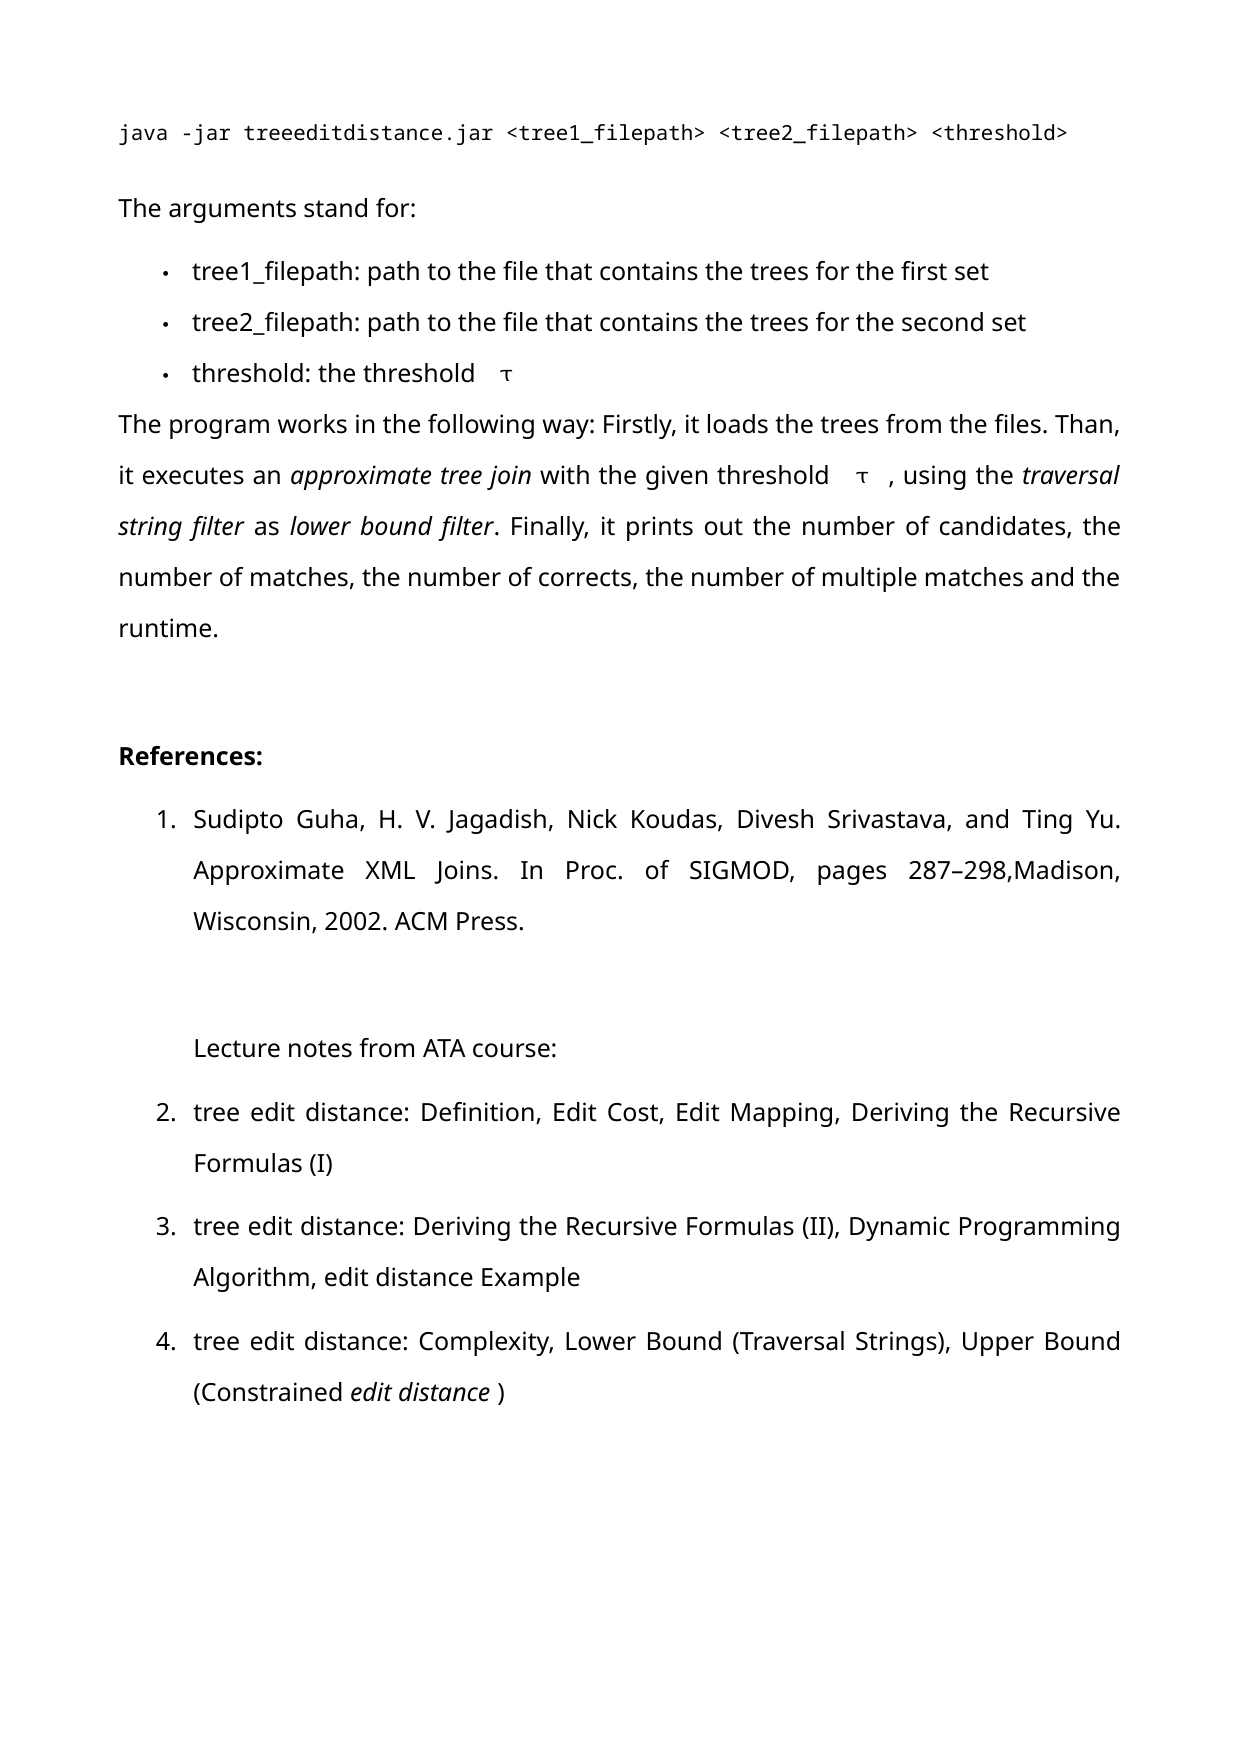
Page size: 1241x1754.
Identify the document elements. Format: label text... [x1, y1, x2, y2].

list tree1_filepath: path to the file that contains the trees for the first set [162, 254, 1122, 288]
list threshold: the threshold [162, 356, 1122, 390]
list Sudipto Guha, H. V. Jagadish, Nick Koudas, Divesh Srivastava, and Ting Yu. Approximate XML Joins. In Proc. of SIGMOD, pages 287–298,Madison, Wisconsin, 2002. ACM Press. [156, 802, 1122, 938]
list tree edit distance: Definition, Edit Cost, Edit Mapping, Deriving the Recursive Formulas (I) [156, 1094, 1122, 1179]
list tree2_filepath: path to the file that contains the trees for the second set [162, 305, 1122, 339]
text java -jar treeeditdistance.jar <tree1_filepath> <tree2_filepath> <threshold> [118, 118, 1122, 147]
list tree edit distance: Complexity, Lower Bound (Traversal Strings), Upper Bound (Constrained edit distance ) [156, 1323, 1122, 1409]
text The arguments stand for: [118, 190, 1122, 224]
text The program works in the following way: Firstly, it loads the trees from the files. Than, it executes an approximate tree join with the given threshold , using the traversal string filter as lower bound filter. Finally, it prints out the number of candidates, the number of matches, the number of corrects, the number of multiple matches and the runtime. [118, 407, 1122, 645]
list tree edit distance: Deriving the Recursive Formulas (II), Dynamic Programming Algorithm, edit distance Example [156, 1209, 1122, 1294]
list Lecture notes from ATA course: [156, 1031, 1122, 1065]
text References: [118, 738, 1122, 772]
